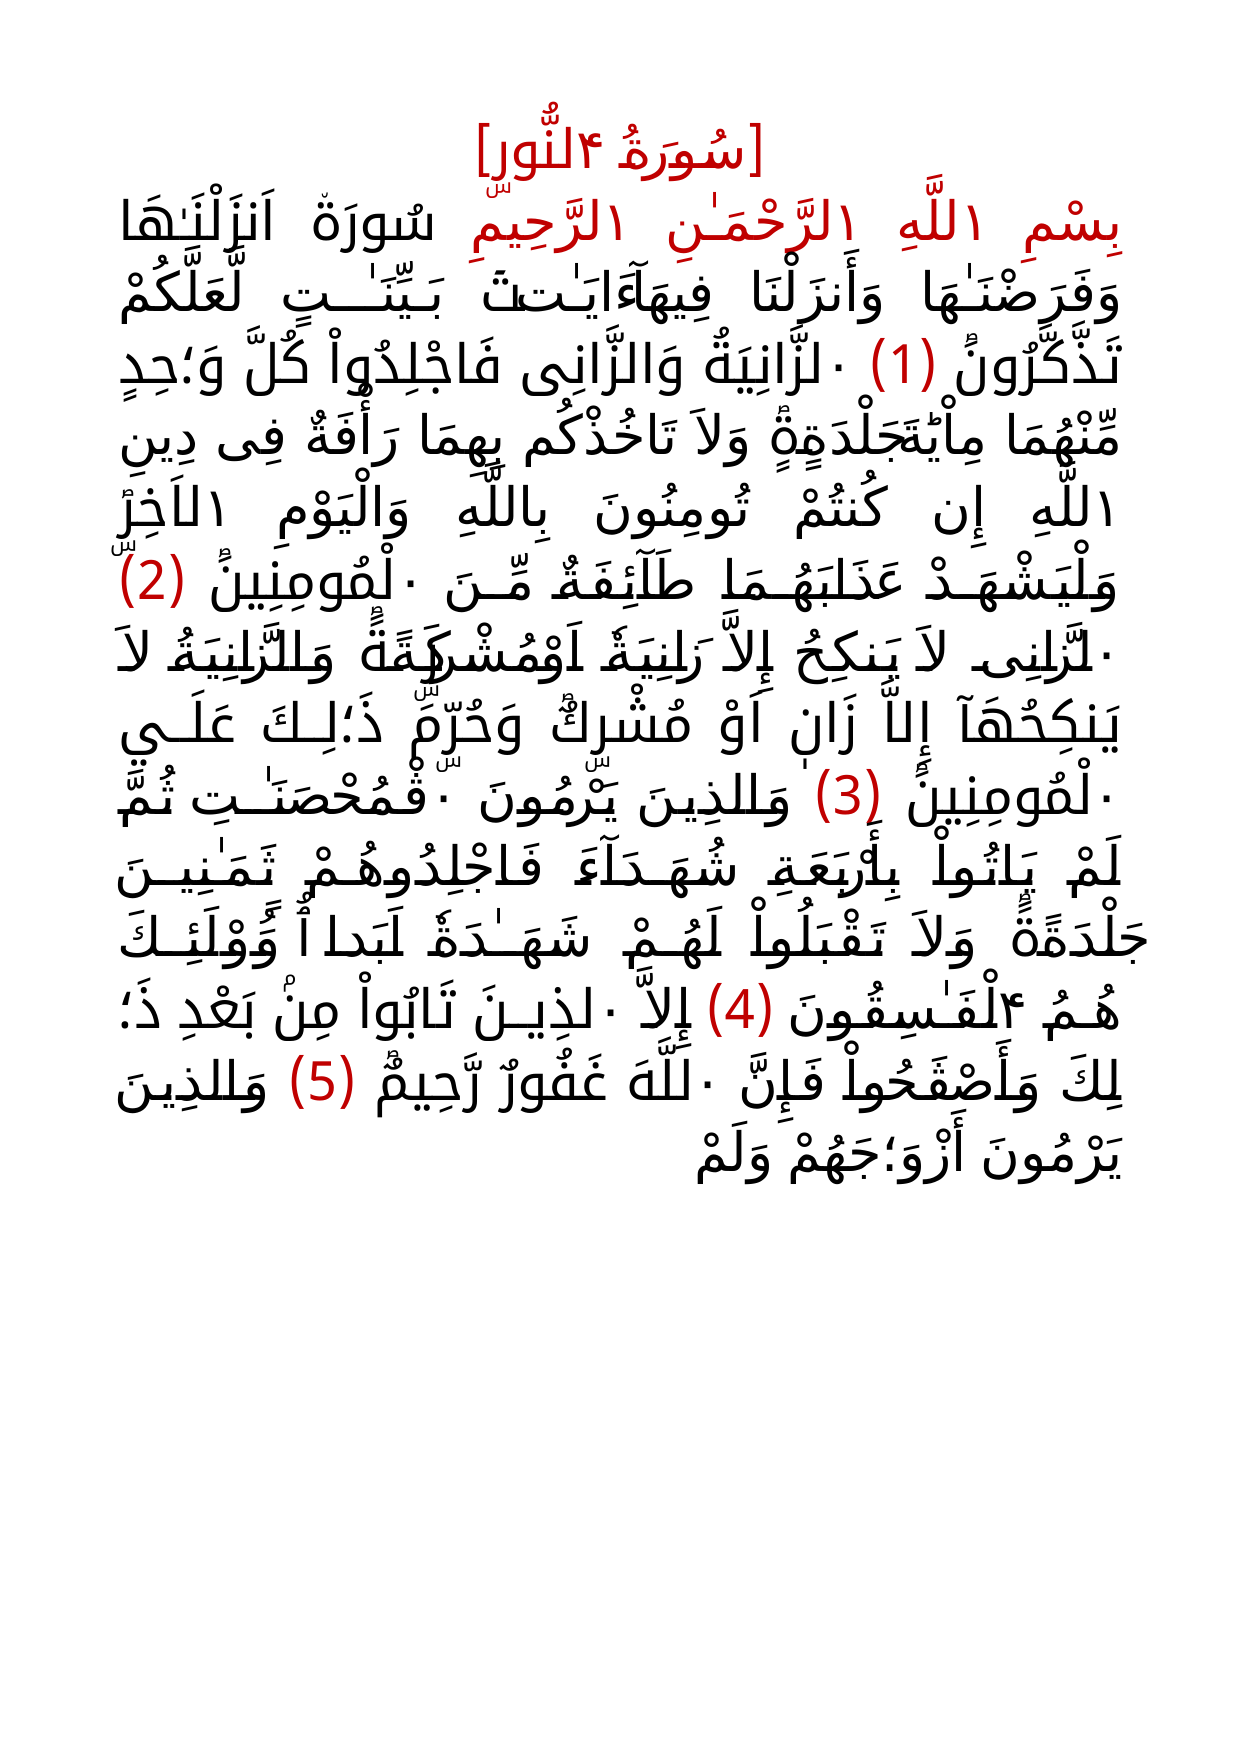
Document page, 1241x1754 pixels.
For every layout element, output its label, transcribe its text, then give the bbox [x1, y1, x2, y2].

text بِسْمِ ۱للَّهِ ۱لرَّحْمَـٰنِ ۱لرَّحِيمِ سُورَة٘ اَنزَلْنَـٰهَا وَفَرَضْنَـٰهَا وَأَنزَلْنَا فِيهَآ ءَايَـٰتٙ بَـيِّنَـٰــتٍ لَّعَلَّكُمْ تَذَّكَّرُونَؐ (1) ۰لزَّانِيَةُ وَالزَّانِى فَاجْلِدُواْ كُلَّ وَ؛حِدٍ مِّنْهُمَا مِاْيؕةَ جَلْدَةٍؐ وَلاَ تَاخُذْكُم بِهِمَا رَأْفَةٌ فِى دِينِ ۱للَّهِ إِن كُنتُمْ تُومِنُونَ بِاللَّهِ وَالْيَوْمِ ۱لاَخِرۣؐ وَلْيَشْهَدْ عَذَابَهُمَا طَآئِفَةٌ مِّــنَ ۰لْمُومِنِينَؐ (2) ۰لزَّانِى لاَ يَنكِحُ إِلاَّ زَانِيَةٗ اَوْ مُشْرۣكَةًؐ وَالزَّانِيَةُ لاَ يَنكِحُهَآ إِلاَّ زَانٖ اَوْ مُشْرۣكٌؐ وَحُرّۣمَ ذَ؛لِــكَ عَلَــي ۰لْمُومِنِينَؐ (3) وَالذِينَ يَرْمُونَ ۰ڤْمُحْصَنَـٰــتِ ثُمَّ لَمْ يَاتُواْ بِأَرْبَعَةِ شُهَدَآءَ فَاجْلِدُوهُمْ ثَمَـٰنِيــنَ جَلْدَةًؐ وَلاَ تَقْبَلُواْ لَهُمْ شَهَـٰدَةٗ اَبَداً وَٱُوْلَئِــكَ هُمُ ۴لْفَـٰسِقُونَ (4) إِلاَّ ۰لذِيــنَ تَابُواْ مِنۢ بَعْدِ ذَ؛لِكَ وَأَصْڤَحُواْ فَإِنَّ ۰للَّهَ غَفُورٌ رَّحِيمٌؐ (5) وَالذِينَ يَرْمُونَ أَزْوَ؛جَهُمْ وَلَمْ [118, 191, 1122, 1193]
subtitle [سُورَةُ ۴لنُّورۣ] [118, 118, 1122, 191]
